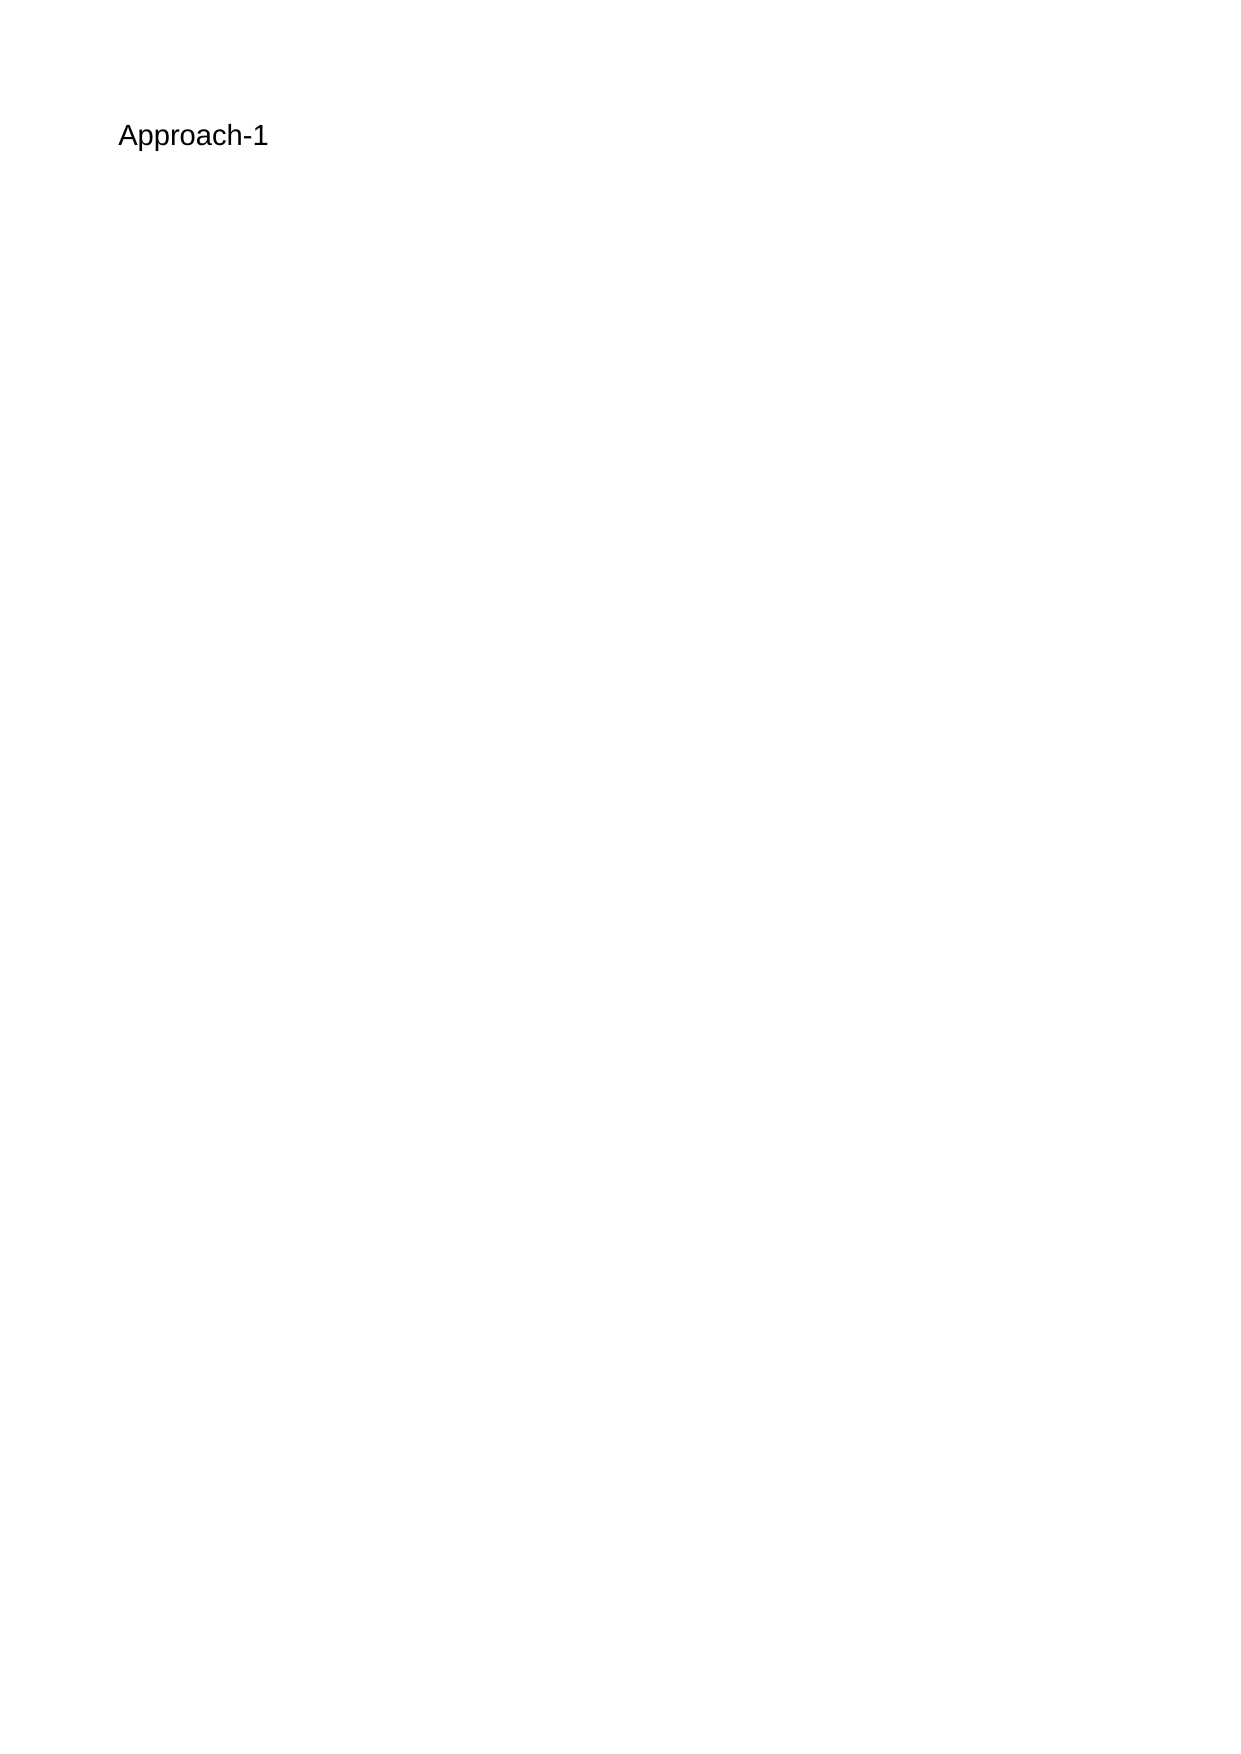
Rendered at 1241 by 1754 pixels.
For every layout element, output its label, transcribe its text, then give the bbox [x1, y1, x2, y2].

subtitle Approach-1 [118, 118, 1122, 152]
